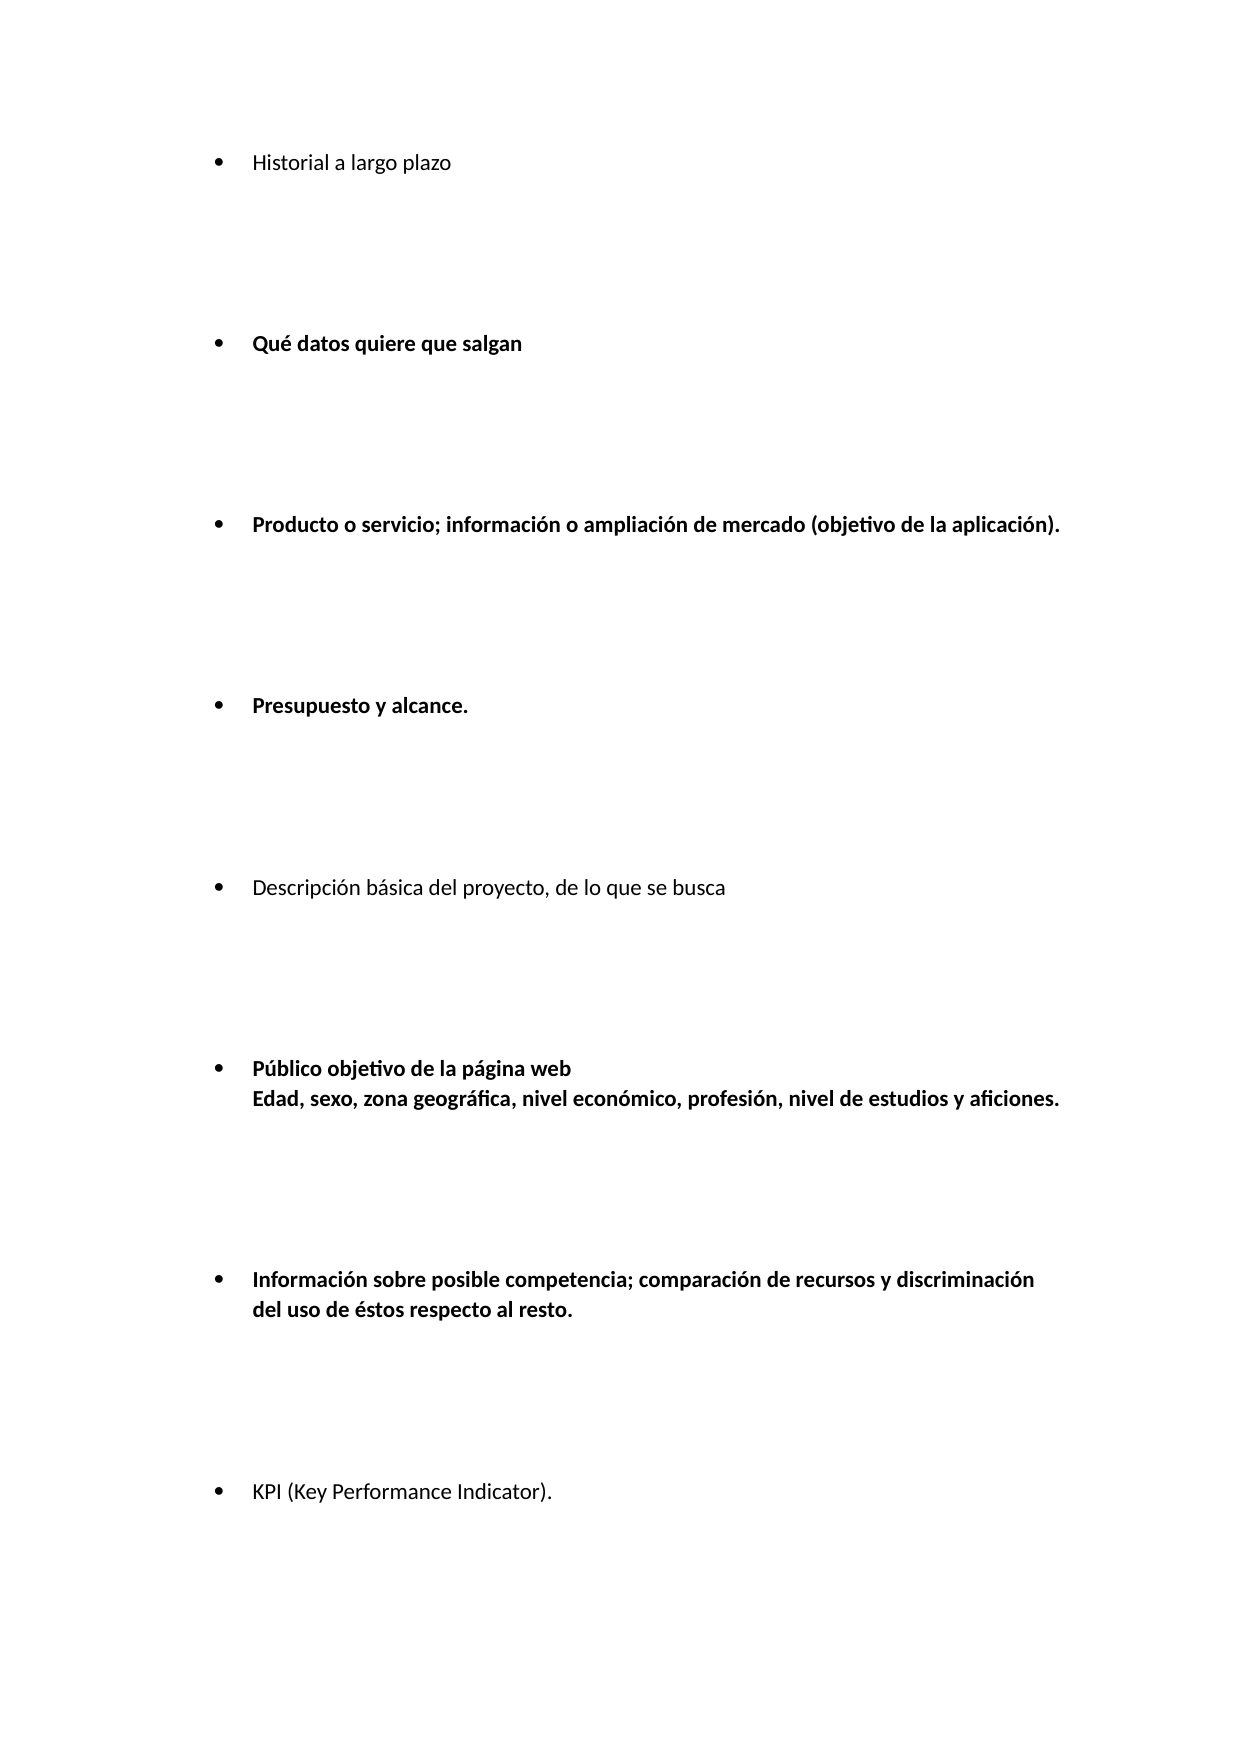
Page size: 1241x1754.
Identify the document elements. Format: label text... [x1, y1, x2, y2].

list Presupuesto y alcance. [215, 691, 1063, 719]
list Descripción básica del proyecto, de lo que se busca [215, 873, 1063, 901]
list Historial a largo plazo [215, 148, 1063, 176]
list Qué datos quiere que salgan [215, 329, 1063, 357]
list Público objetivo de la página web Edad, sexo, zona geográfica, nivel económico, profesión, nivel de estudios y aficiones. [215, 1054, 1063, 1112]
list Información sobre posible competencia; comparación de recursos y discriminación del uso de éstos respecto al resto. [215, 1265, 1063, 1323]
list KPI (Key Performance Indicator). [215, 1477, 1063, 1505]
list Producto o servicio; información o ampliación de mercado (objetivo de la aplicación). [215, 510, 1063, 538]
